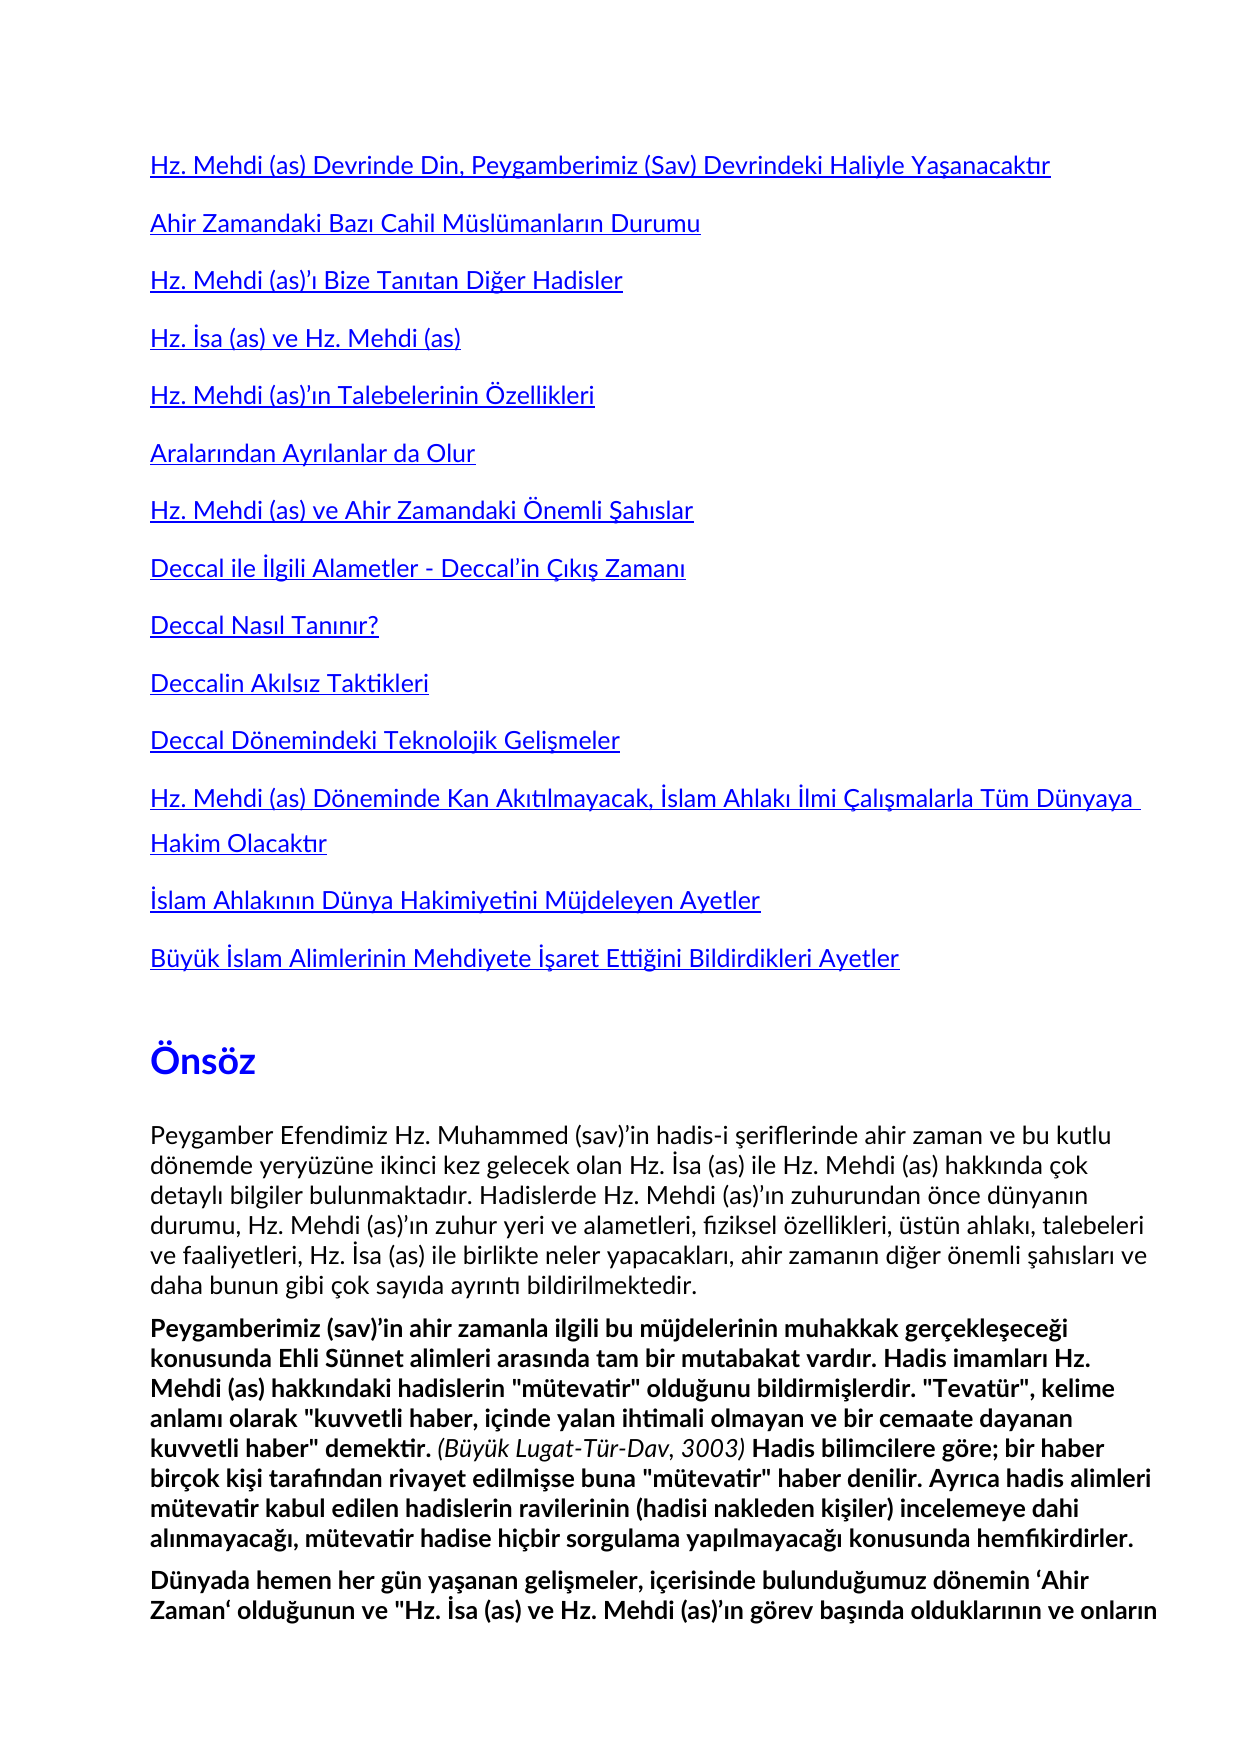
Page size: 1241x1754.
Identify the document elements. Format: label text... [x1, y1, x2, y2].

text Hz. İsa (as) ve Hz. Mehdi (as) [150, 322, 1165, 352]
text Hz. Mehdi (as) Döneminde Kan Akıtılmayacak, İslam Ahlakı İlmi Çalışmalarla Tüm Dünyaya Hakim Olacaktır [150, 782, 1165, 857]
text Deccal Nasıl Tanınır? [150, 610, 1165, 640]
text Hz. Mehdi (as) ve Ahir Zamandaki Önemli Şahıslar [150, 495, 1165, 525]
text Ahir Zamandaki Bazı Cahil Müslümanların Durumu [150, 207, 1165, 237]
text Hz. Mehdi (as)’ın Talebelerinin Özellikleri [150, 380, 1165, 410]
text Büyük İslam Alimlerinin Mehdiyete İşaret Ettiğini Bildirdikleri Ayetler [150, 942, 1165, 972]
subtitle Önsöz [150, 1037, 1165, 1082]
text Hz. Mehdi (as)’ı Bize Tanıtan Diğer Hadisler [150, 265, 1165, 295]
text Aralarından Ayrılanlar da Olur [150, 437, 1165, 467]
text Peygamber Efendimiz Hz. Muhammed (sav)’in hadis-i şeriflerinde ahir zaman ve bu kutlu dönemde yeryüzüne ikinci kez gelecek olan Hz. İsa (as) ile Hz. Mehdi (as) hakkında çok detaylı bilgiler bulunmaktadır. Hadislerde Hz. Mehdi (as)’ın zuhurundan önce dünyanın durumu, Hz. Mehdi (as)’ın zuhur yeri ve alametleri, fiziksel özellikleri, üstün ahlakı, talebeleri ve faaliyetleri, Hz. İsa (as) ile birlikte neler yapacakları, ahir zamanın diğer önemli şahısları ve daha bunun gibi çok sayıda ayrıntı bildirilmektedir. [150, 1120, 1165, 1300]
text Hz. Mehdi (as) Devrinde Din, Peygamberimiz (Sav) Devrindeki Haliyle Yaşanacaktır [150, 150, 1165, 180]
text Deccal Dönemindeki Teknolojik Gelişmeler [150, 725, 1165, 755]
text Dünyada hemen her gün yaşanan gelişmeler, içerisinde bulunduğumuz dönemin ‘Ahir Zaman‘ olduğunun ve "Hz. İsa (as) ve Hz. Mehdi (as)’ın görev başında olduklarının ve onların [150, 1565, 1165, 1625]
text Deccalin Akılsız Taktikleri [150, 667, 1165, 697]
text Deccal ile İlgili Alametler - Deccal’in Çıkış Zamanı [150, 552, 1165, 582]
text Peygamberimiz (sav)’in ahir zamanla ilgili bu müjdelerinin muhakkak gerçekleşeceği konusunda Ehli Sünnet alimleri arasında tam bir mutabakat vardır. Hadis imamları Hz. Mehdi (as) hakkındaki hadislerin "mütevatir" olduğunu bildirmişlerdir. "Tevatür", kelime anlamı olarak "kuvvetli haber, içinde yalan ihtimali olmayan ve bir cemaate dayanan kuvvetli haber" demektir. (Büyük Lugat-Tür-Dav, 3003) Hadis bilimcilere göre; bir haber birçok kişi tarafından rivayet edilmişse buna "mütevatir" haber denilir. Ayrıca hadis alimleri mütevatir kabul edilen hadislerin ravilerinin (hadisi nakleden kişiler) incelemeye dahi alınmayacağı, mütevatir hadise hiçbir sorgulama yapılmayacağı konusunda hemfikirdirler. [150, 1312, 1165, 1552]
text İslam Ahlakının Dünya Hakimiyetini Müjdeleyen Ayetler [150, 885, 1165, 915]
